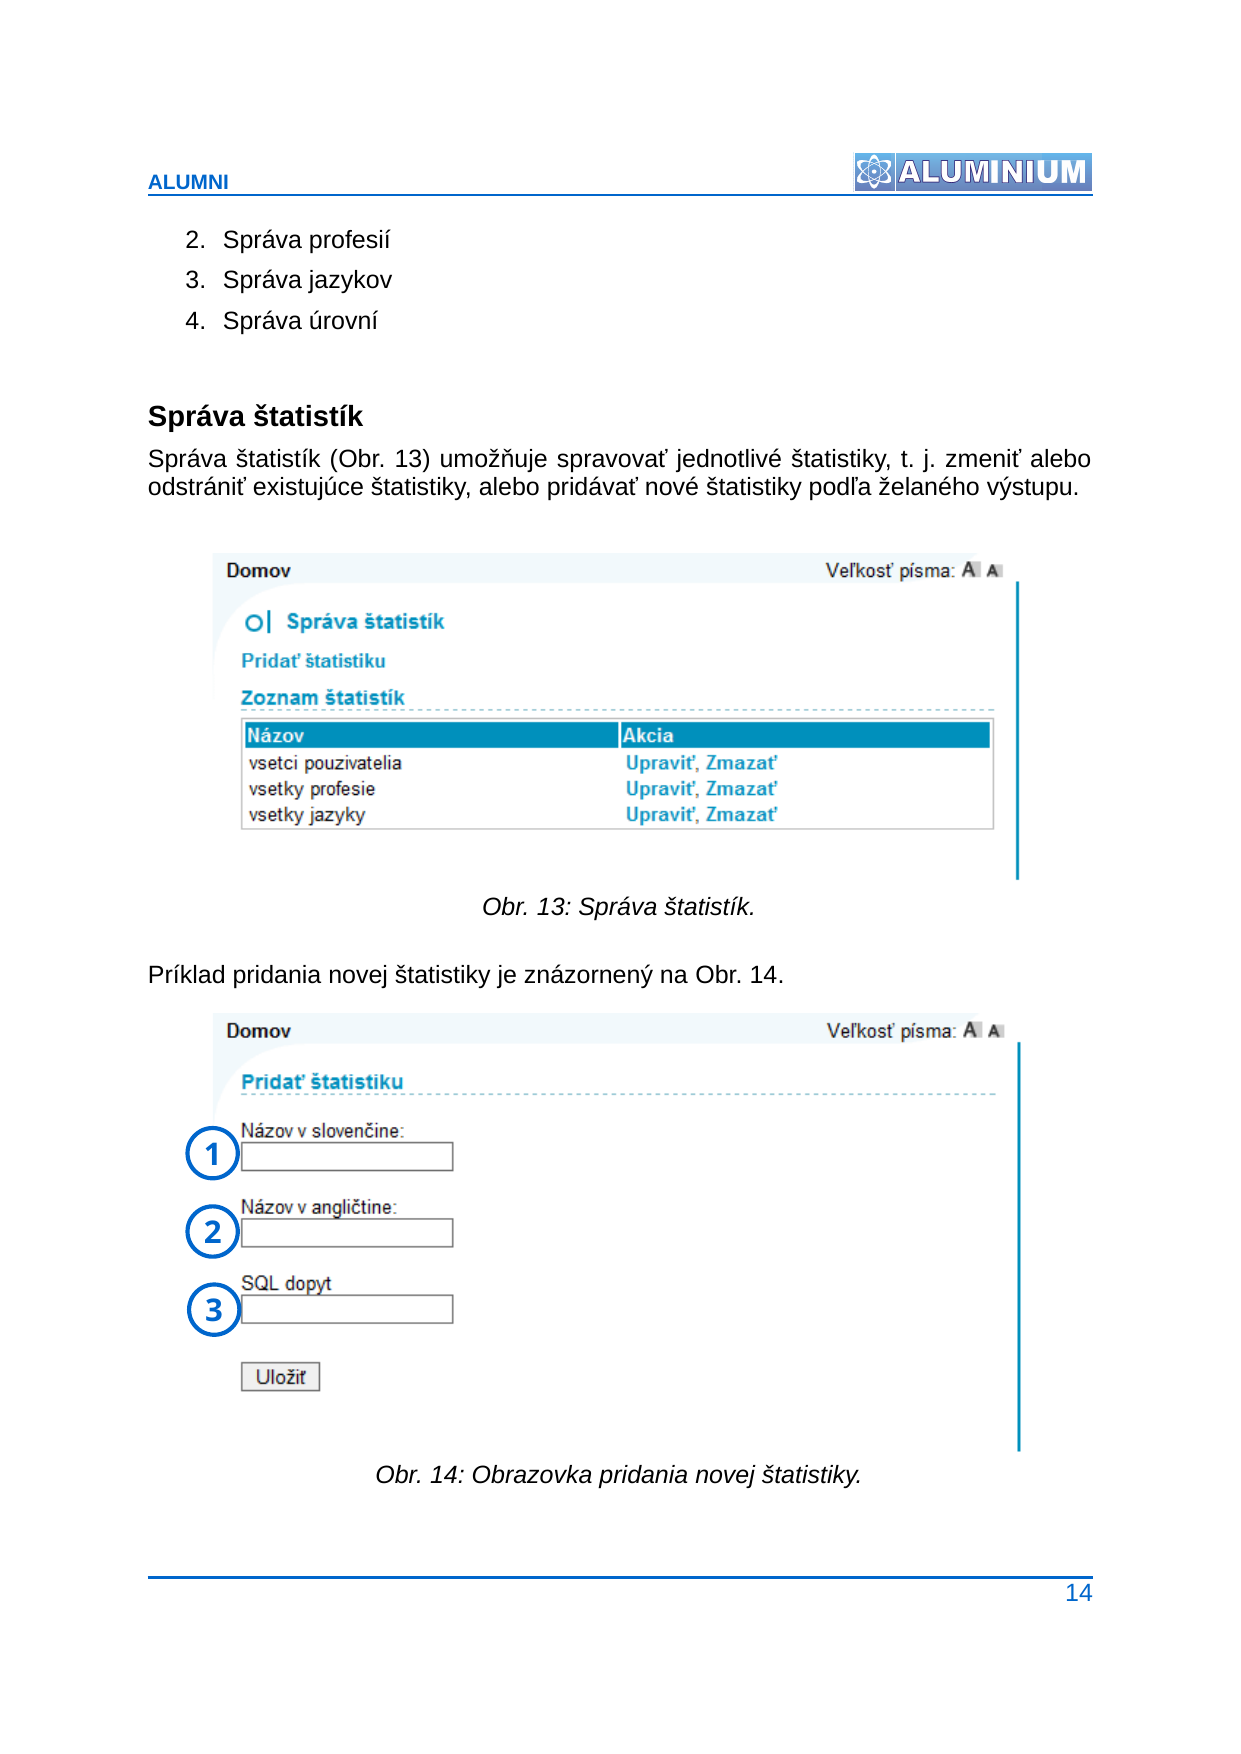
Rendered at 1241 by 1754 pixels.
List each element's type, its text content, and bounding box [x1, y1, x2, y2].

picture [212, 1013, 1028, 1462]
list Správa profesií [185, 226, 1093, 253]
text Správa štatistík (Obr. 13) umožňuje spravovať jednotlivé štatistiky, t. j. zmeniť alebo odstrániť existujúce štatistiky, alebo pridávať nové štatistiky podľa želaného výstupu. [148, 444, 1093, 500]
subtitle Správa štatistík [148, 399, 1093, 432]
text Obr. 13: Správa štatistík. [212, 566, 1029, 920]
text Príklad pridania novej štatistiky je znázornený na Obr. 14. [148, 961, 1093, 988]
text Obr. 14: Obrazovka pridania novej štatistiky. [213, 1462, 1027, 1489]
picture [212, 553, 1028, 893]
list Správa úrovní [185, 306, 1093, 334]
list Správa jazykov [185, 266, 1093, 294]
